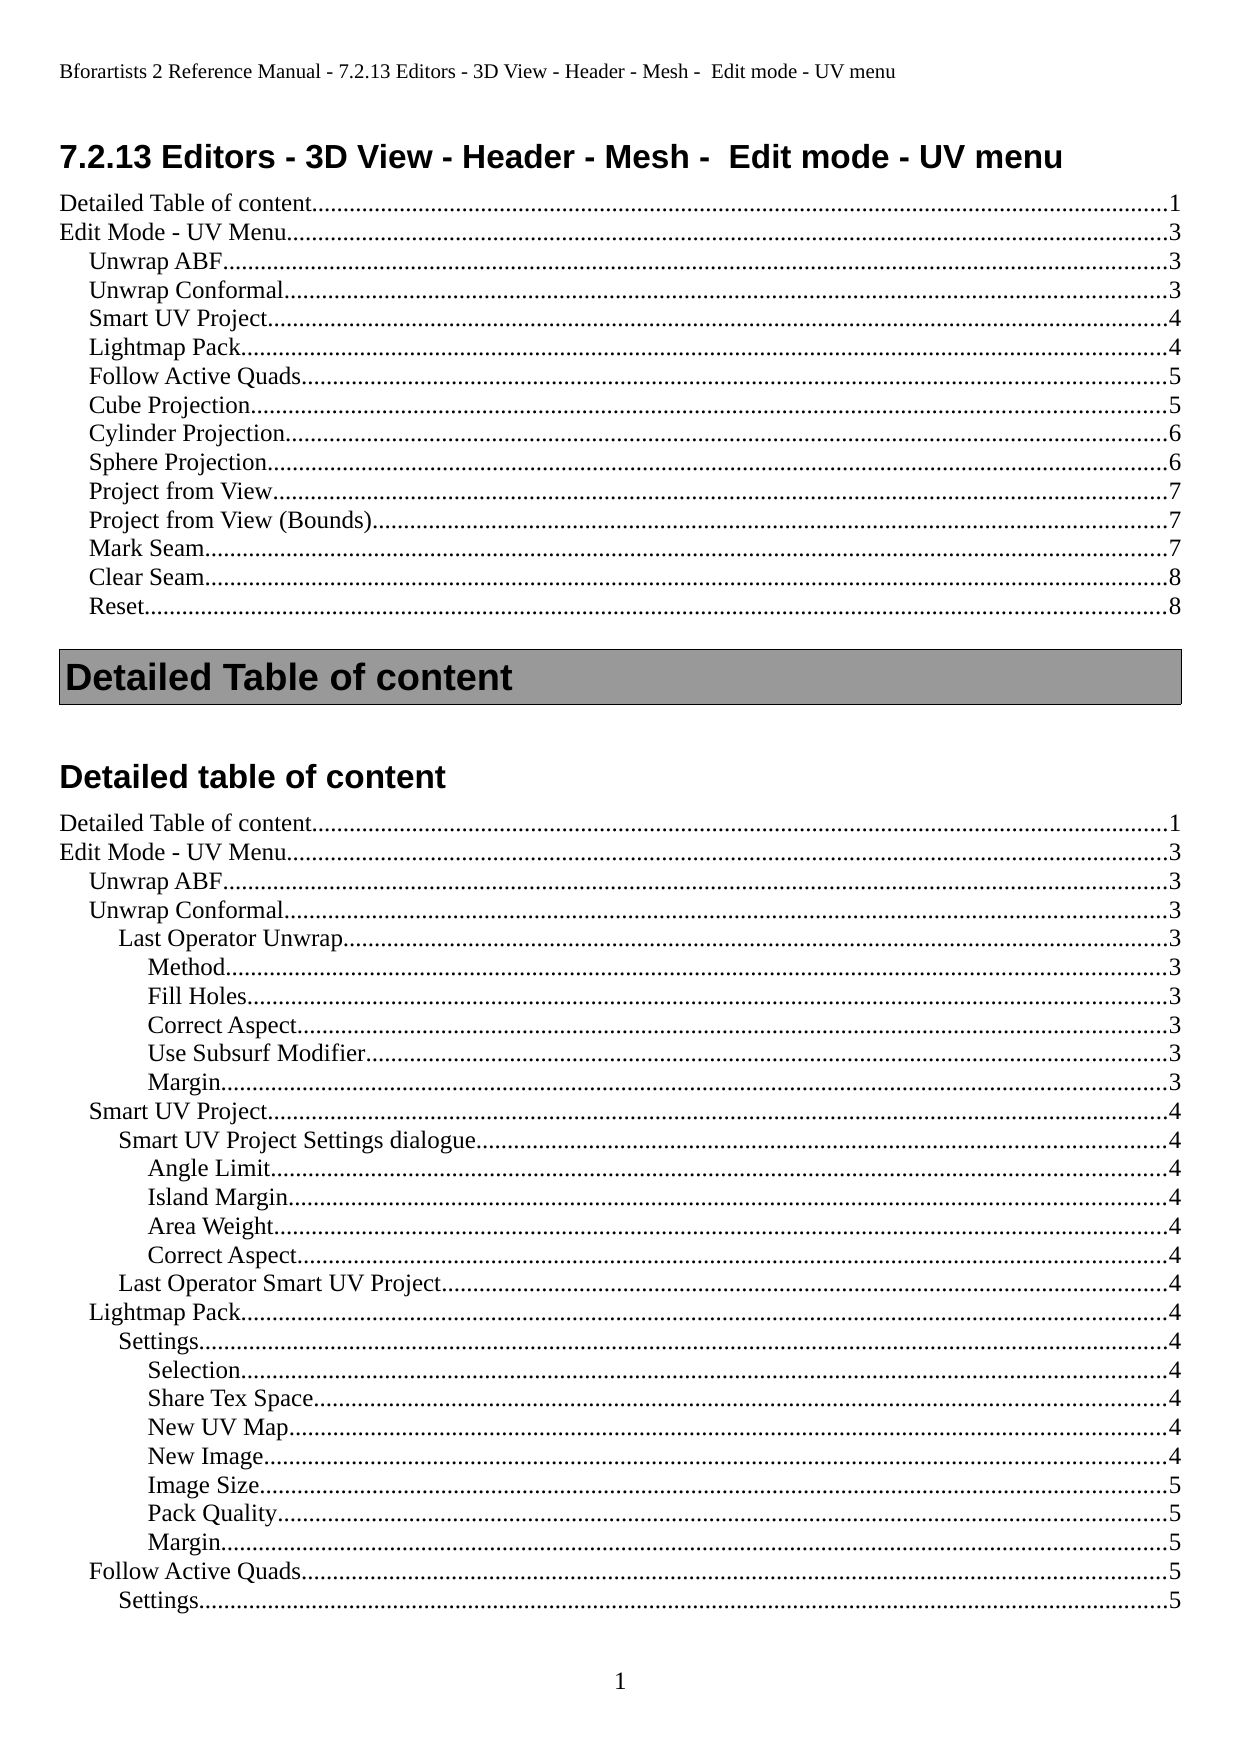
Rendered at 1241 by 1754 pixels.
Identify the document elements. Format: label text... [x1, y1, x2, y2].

text Last Operator Smart UV Project 4 [118, 1268, 1181, 1297]
text Area Weight 4 [147, 1211, 1181, 1240]
text Lightmap Pack 4 [88, 1297, 1181, 1326]
text Cube Projection 5 [88, 390, 1181, 418]
text Follow Active Quads 5 [88, 1556, 1181, 1585]
text Project from View (Bounds) 7 [88, 505, 1181, 533]
text Margin 3 [147, 1067, 1181, 1096]
text Mark Seam 7 [88, 533, 1181, 562]
text New UV Map 4 [147, 1412, 1181, 1441]
text Correct Aspect 4 [147, 1240, 1181, 1268]
text Reset 8 [88, 591, 1181, 620]
text Sphere Projection 6 [88, 447, 1181, 476]
text Unwrap Conformal 3 [88, 895, 1181, 923]
text Project from View 7 [88, 476, 1181, 505]
text Edit Mode - UV Menu 3 [59, 837, 1181, 866]
text Smart UV Project 4 [88, 1096, 1181, 1125]
text Clear Seam 8 [88, 562, 1181, 591]
text Follow Active Quads 5 [88, 361, 1181, 390]
table_header Detailed Table of content [60, 650, 1181, 704]
text Angle Limit 4 [147, 1153, 1181, 1182]
text Unwrap ABF 3 [88, 866, 1181, 895]
text Unwrap ABF 3 [88, 246, 1181, 275]
text Smart UV Project Settings dialogue 4 [118, 1125, 1181, 1153]
text Cylinder Projection 6 [88, 418, 1181, 447]
text Margin 5 [147, 1527, 1181, 1556]
text Detailed Table of content 1 [59, 808, 1181, 837]
text Detailed Table of content 1 [59, 188, 1181, 217]
text Correct Aspect 3 [147, 1010, 1181, 1038]
text Settings 4 [118, 1326, 1181, 1355]
text Pack Quality 5 [147, 1498, 1181, 1527]
text Last Operator Unwrap 3 [118, 923, 1181, 952]
text New Image 4 [147, 1441, 1181, 1470]
text Use Subsurf Modifier 3 [147, 1038, 1181, 1067]
text Edit Mode - UV Menu 3 [59, 217, 1181, 246]
text Unwrap Conformal 3 [88, 275, 1181, 303]
text Fill Holes 3 [147, 981, 1181, 1010]
text Selection 4 [147, 1355, 1181, 1383]
text Lightmap Pack 4 [88, 332, 1181, 361]
text Island Margin 4 [147, 1182, 1181, 1211]
text Image Size 5 [147, 1470, 1181, 1498]
text Settings 5 [118, 1585, 1181, 1613]
text Smart UV Project 4 [88, 303, 1181, 332]
subtitle Detailed table of content [59, 758, 1181, 796]
text Method 3 [147, 952, 1181, 981]
subtitle 7.2.13 Editors - 3D View - Header - Mesh - Edit mode - UV menu [59, 138, 1181, 176]
text Share Tex Space 4 [147, 1383, 1181, 1412]
